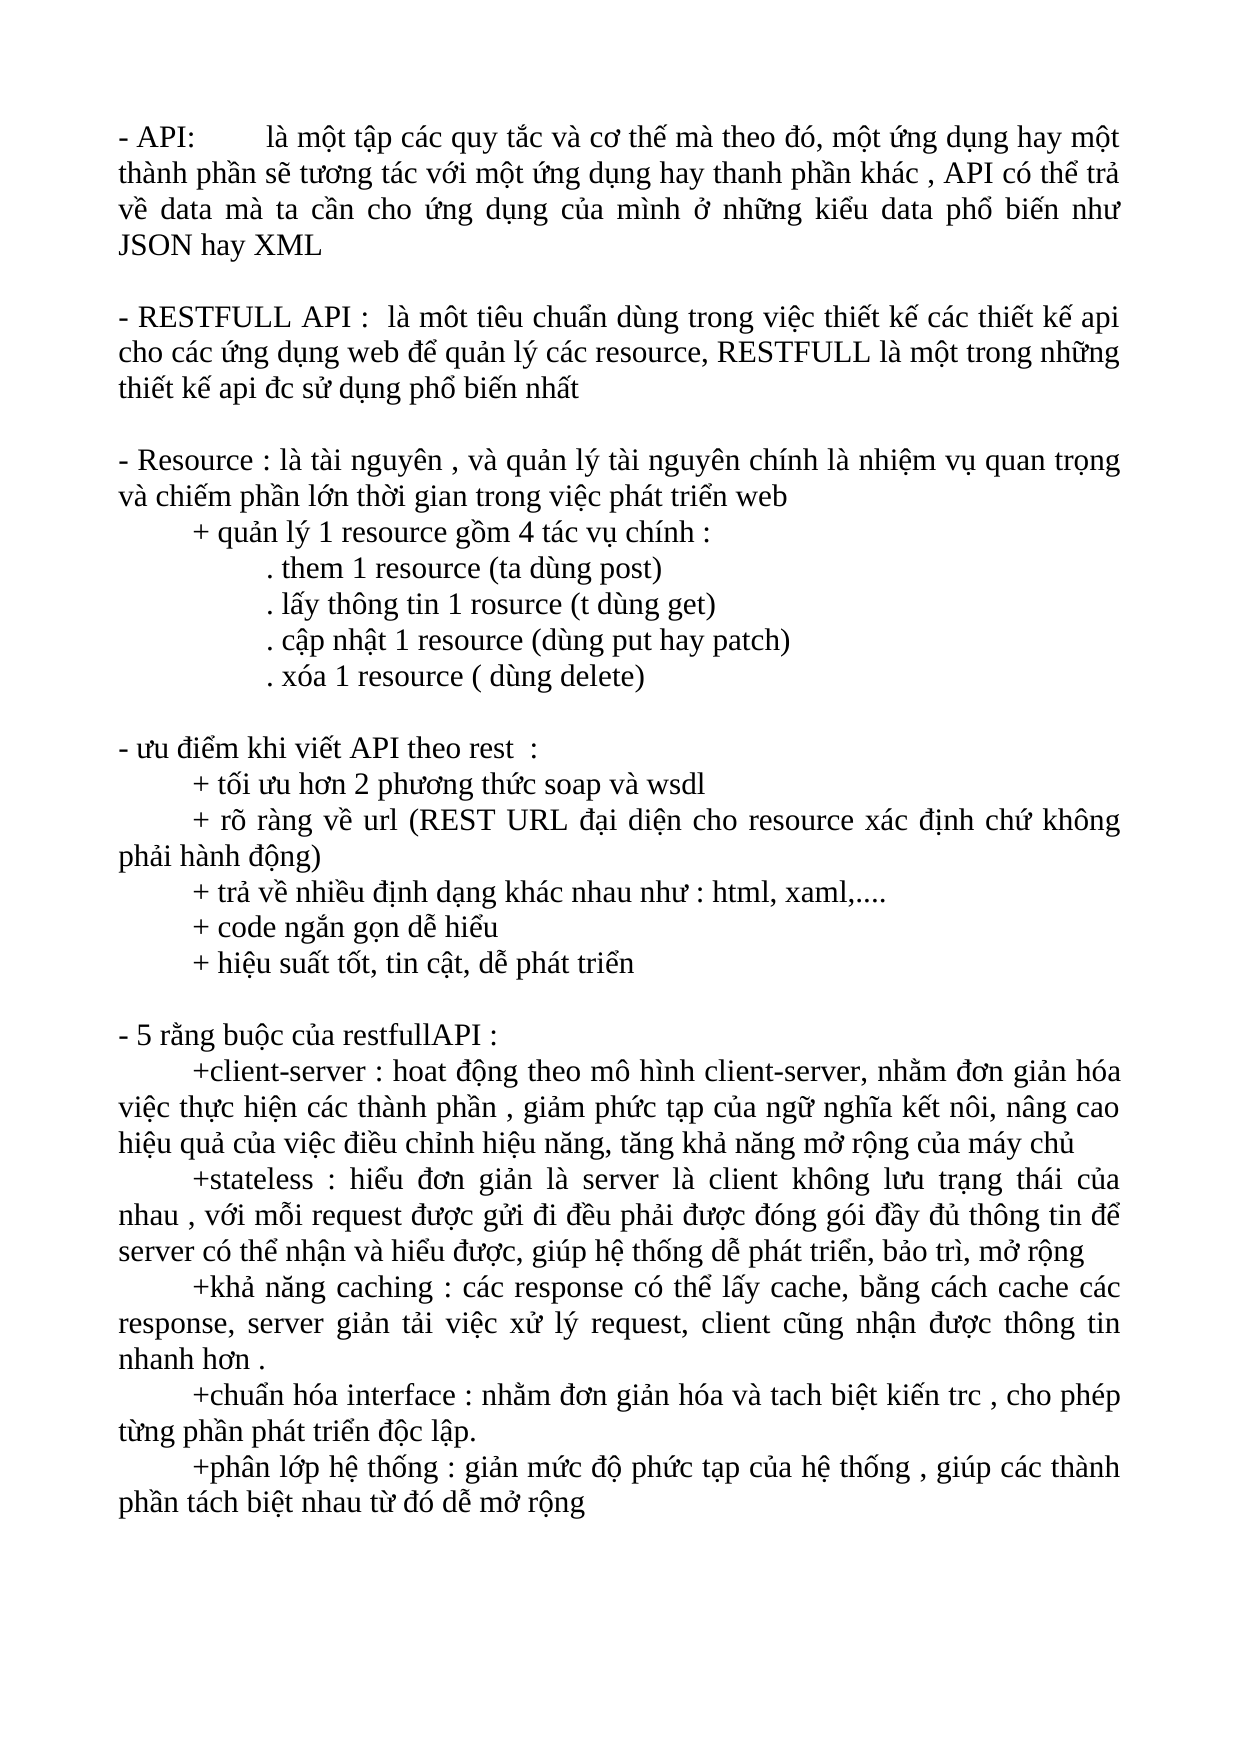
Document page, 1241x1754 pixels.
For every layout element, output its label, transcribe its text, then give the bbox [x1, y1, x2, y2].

text +chuẩn hóa interface : nhằm đơn giản hóa và tach biệt kiến trc , cho phép từng phần phát triển độc lập. [118, 1376, 1122, 1448]
text . them 1 resource (ta dùng post) [118, 549, 1122, 585]
text . lấy thông tin 1 rosurce (t dùng get) [118, 585, 1122, 621]
text - API: là một tập các quy tắc và cơ thế mà theo đó, một ứng dụng hay một thành phần sẽ tương tác với một ứng dụng hay thanh phần khác , API có thể trả về data mà ta cần cho ứng dụng của mình ở những kiểu data phổ biến như JSON hay XML [118, 118, 1122, 262]
text + rõ ràng về url (REST URL đại diện cho resource xác định chứ không phải hành động) [118, 801, 1122, 873]
text + trả về nhiều định dạng khác nhau như : html, xaml,.... [118, 873, 1122, 909]
text . cập nhật 1 resource (dùng put hay patch) [118, 621, 1122, 657]
text + tối ưu hơn 2 phương thức soap và wsdl [118, 765, 1122, 801]
text +khả năng caching : các response có thể lấy cache, bằng cách cache các response, server giản tải việc xử lý request, client cũng nhận được thông tin nhanh hơn . [118, 1268, 1122, 1376]
text +stateless : hiểu đơn giản là server là client không lưu trạng thái của nhau , với mỗi request được gửi đi đều phải được đóng gói đầy đủ thông tin để server có thể nhận và hiểu được, giúp hệ thống dễ phát triển, bảo trì, mở rộng [118, 1160, 1122, 1268]
text - Resource : là tài nguyên , và quản lý tài nguyên chính là nhiệm vụ quan trọng và chiếm phần lớn thời gian trong việc phát triển web [118, 442, 1122, 513]
text . xóa 1 resource ( dùng delete) [118, 657, 1122, 693]
text +phân lớp hệ thống : giản mức độ phức tạp của hệ thống , giúp các thành phần tách biệt nhau từ đó dễ mở rộng [118, 1448, 1122, 1520]
text + hiệu suất tốt, tin cật, dễ phát triển [118, 945, 1122, 981]
text + code ngắn gọn dễ hiểu [118, 909, 1122, 945]
text - ưu điểm khi viết API theo rest : [118, 729, 1122, 765]
text - 5 rằng buộc của restfullAPI : [118, 1017, 1122, 1052]
text +client-server : hoat động theo mô hình client-server, nhằm đơn giản hóa việc thực hiện các thành phần , giảm phức tạp của ngữ nghĩa kết nôi, nâng cao hiệu quả của việc điều chỉnh hiệu năng, tăng khả năng mở rộng của máy chủ [118, 1052, 1122, 1160]
text - RESTFULL API : là môt tiêu chuẩn dùng trong việc thiết kế các thiết kế api cho các ứng dụng web để quản lý các resource, RESTFULL là một trong những thiết kế api đc sử dụng phổ biến nhất [118, 298, 1122, 406]
text + quản lý 1 resource gồm 4 tác vụ chính : [118, 513, 1122, 549]
